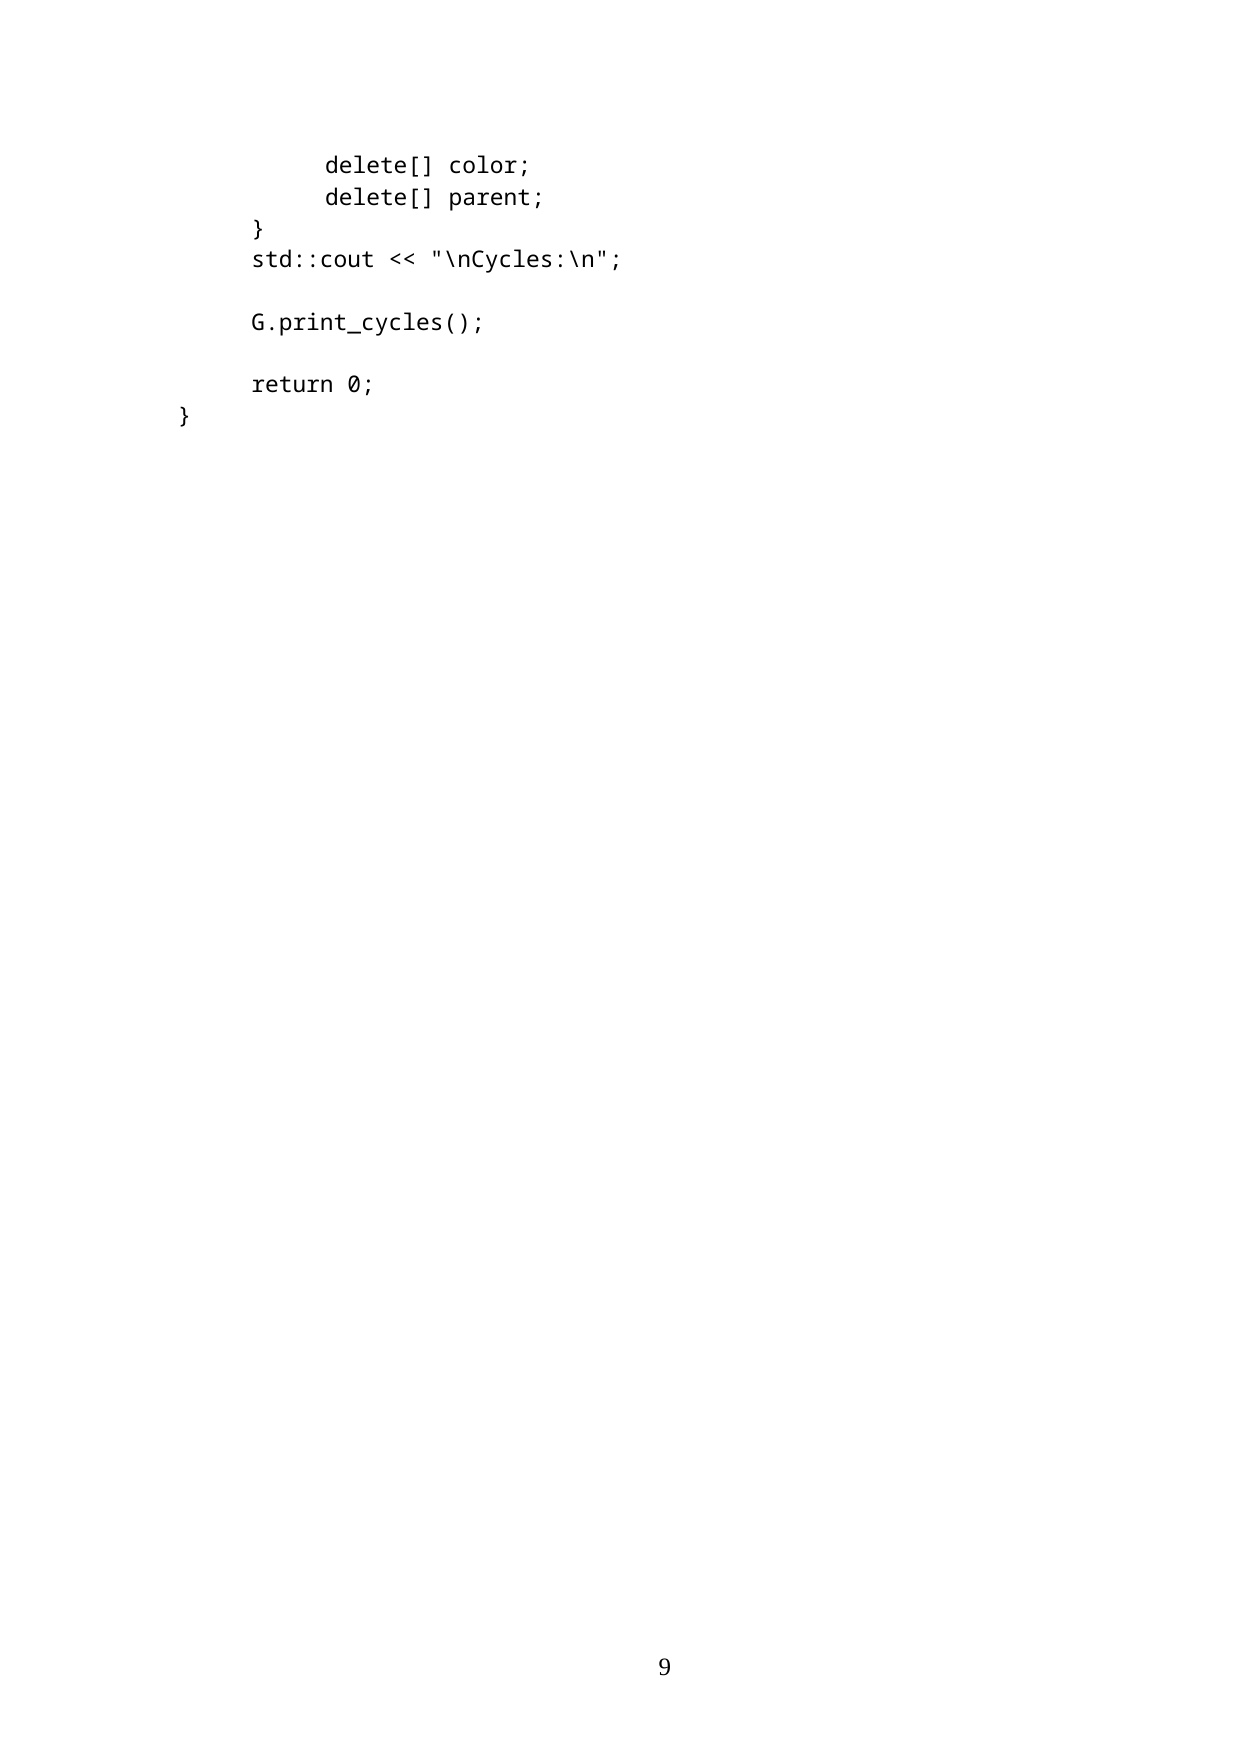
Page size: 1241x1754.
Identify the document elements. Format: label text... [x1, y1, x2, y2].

text G.print_cycles(); [177, 306, 1152, 337]
text delete[] parent; [177, 181, 1152, 212]
text } [177, 212, 1152, 243]
text delete[] color; [177, 149, 1152, 181]
text } [177, 399, 1152, 431]
text std::cout << "\nCycles:\n"; [177, 243, 1152, 274]
text return 0; [177, 368, 1152, 399]
